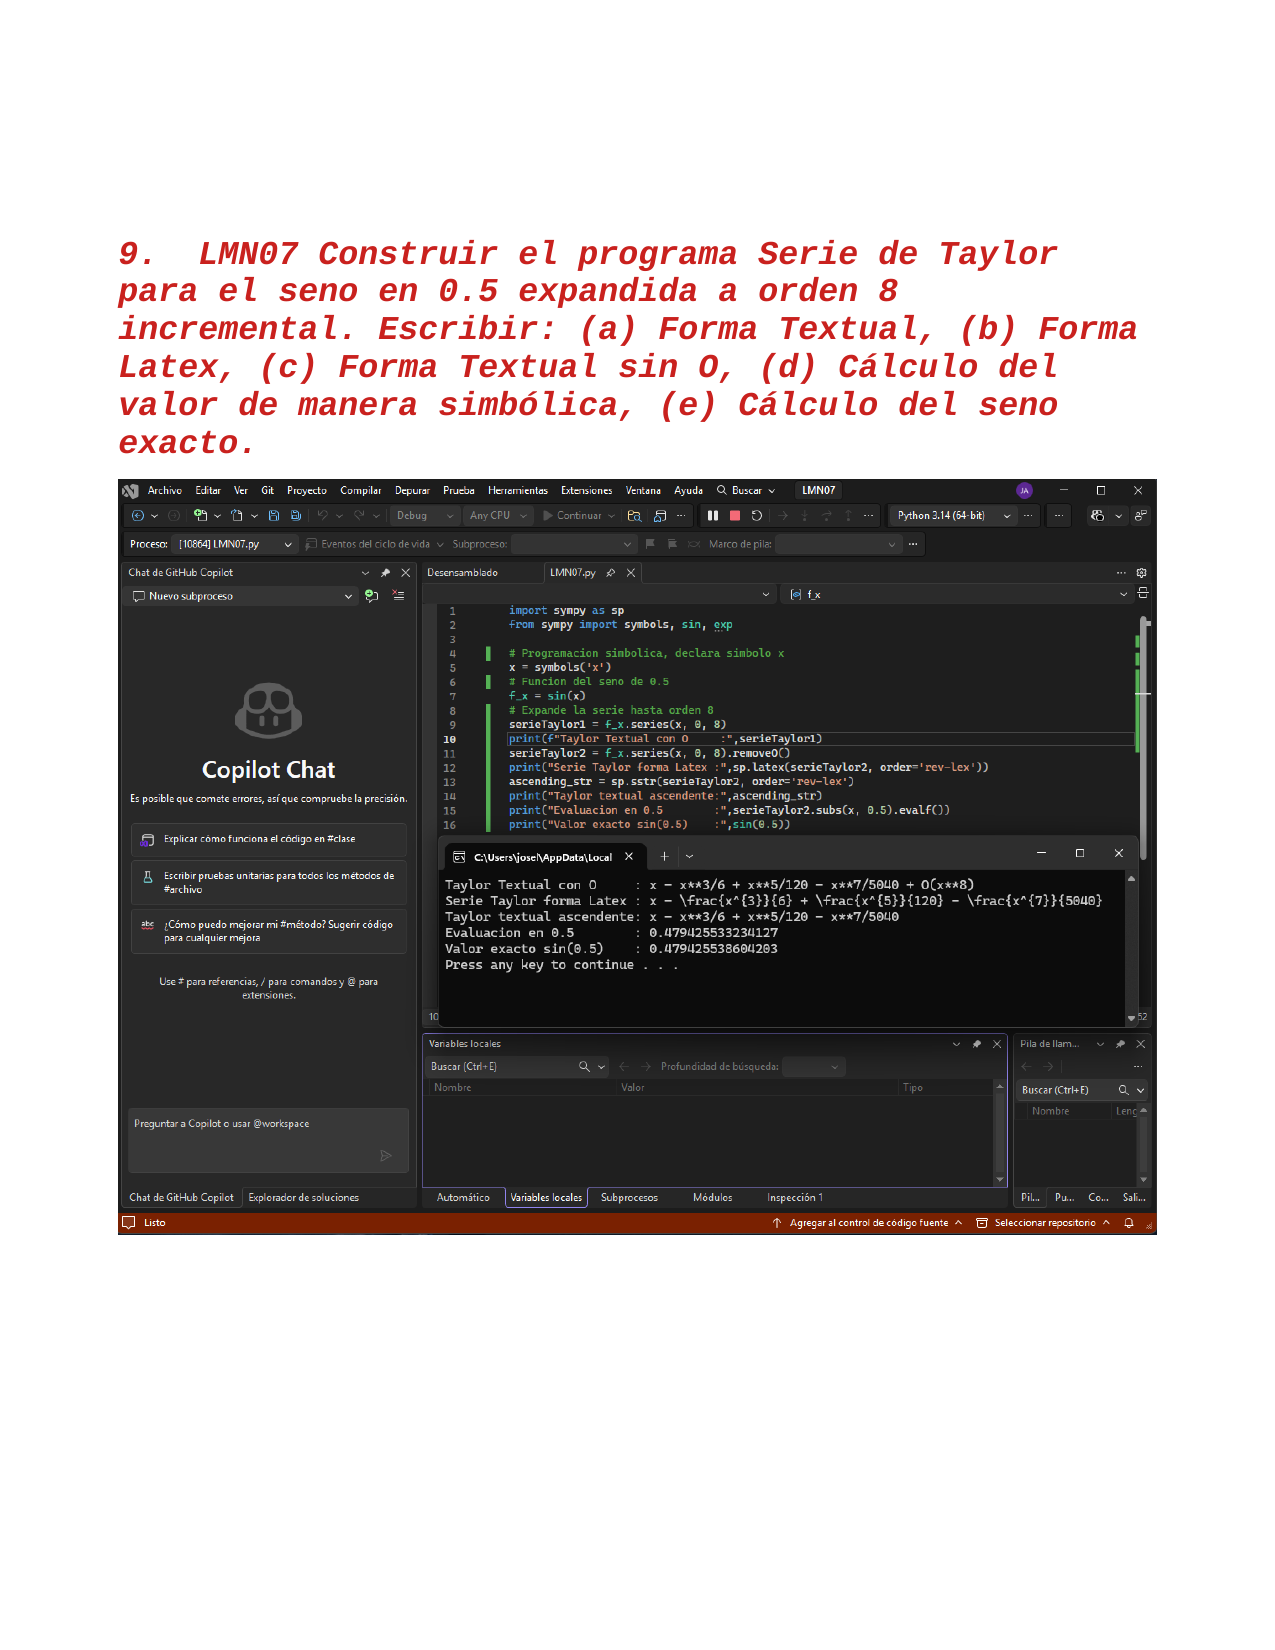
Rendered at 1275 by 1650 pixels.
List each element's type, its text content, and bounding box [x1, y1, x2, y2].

text 9. LMN07 Construir el programa Serie de Taylor para el seno en 0.5 expandida a orden 8 incremental. Escribir: (a) Forma Textual, (b) Forma Latex, (c) Forma Textual sin O, (d) Cálculo del valor de manera simbólica, (e) Cálculo del seno exacto. [118, 236, 1157, 463]
picture [118, 479, 1157, 1235]
